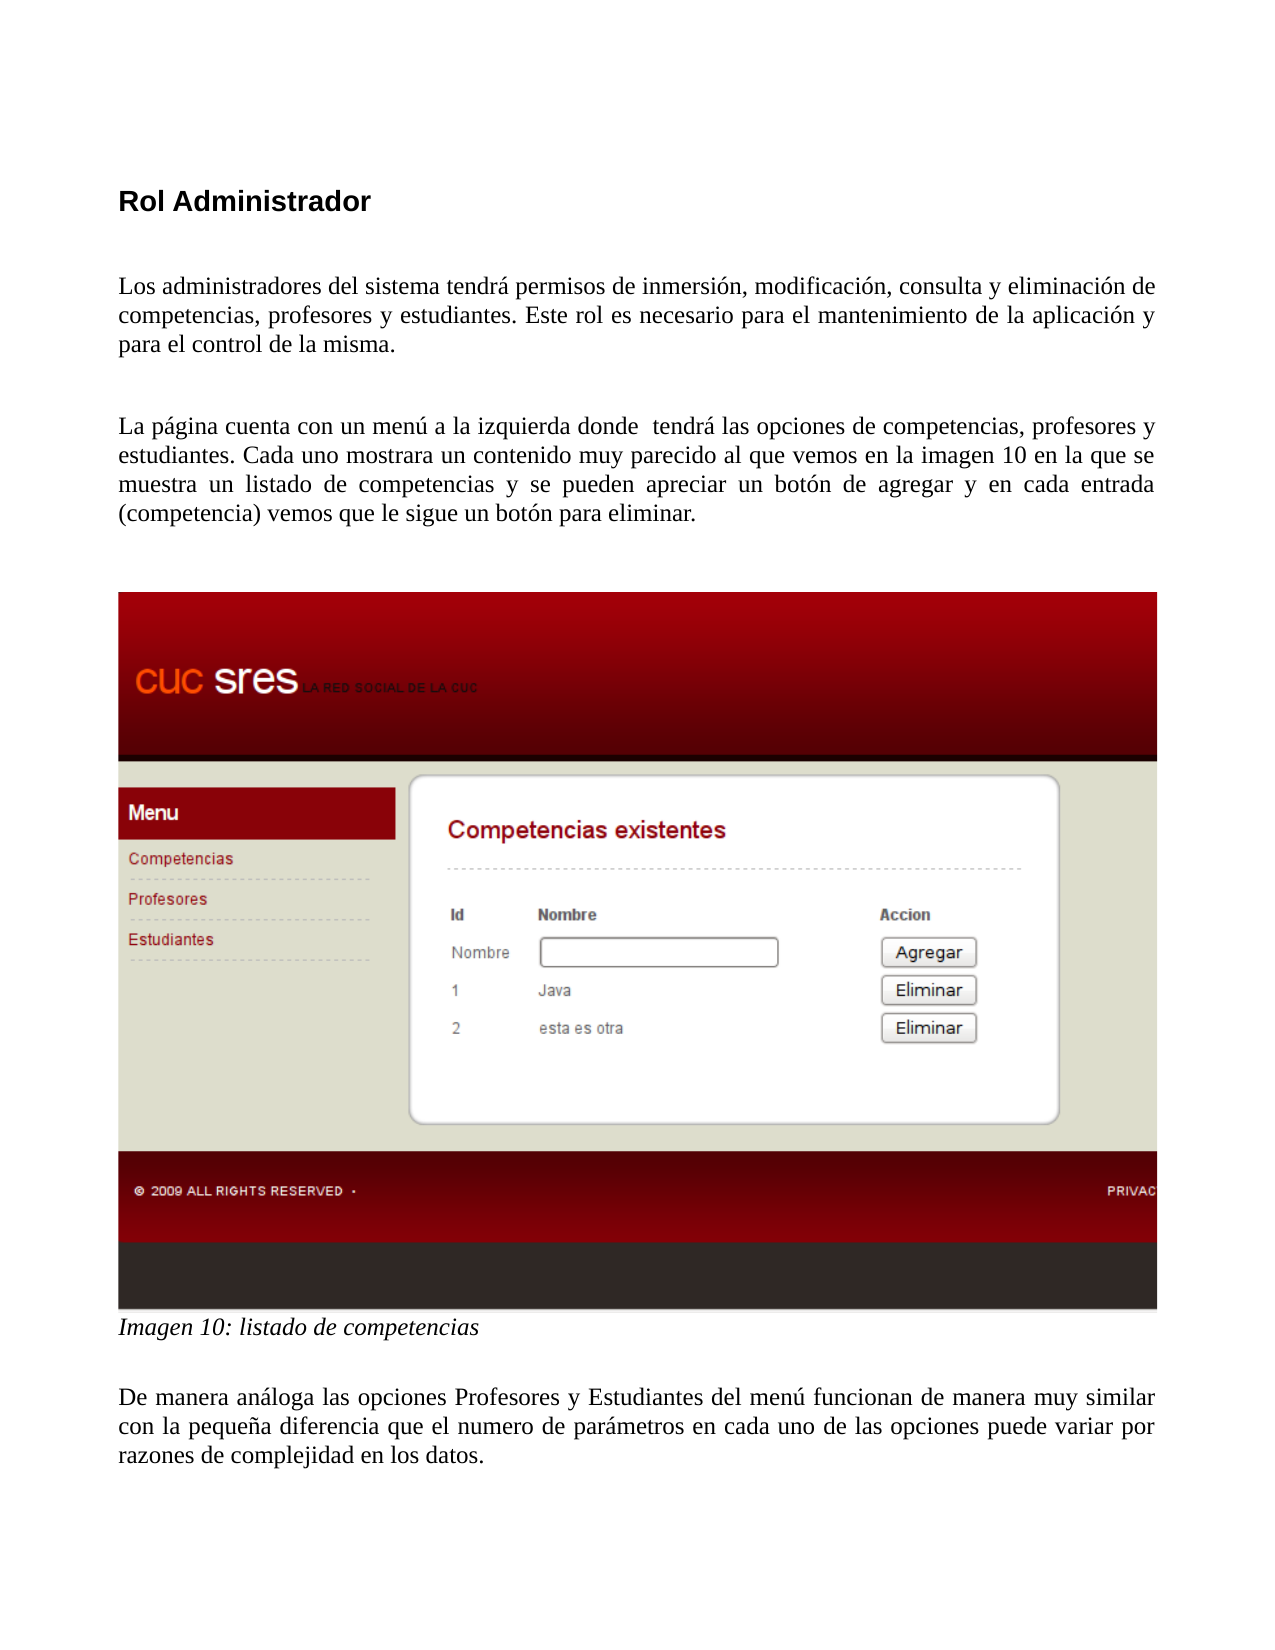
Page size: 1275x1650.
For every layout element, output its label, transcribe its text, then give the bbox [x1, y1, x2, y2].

text La página cuenta con un menú a la izquierda donde tendrá las opciones de competencias, profesores y estudiantes. Cada uno mostrara un contenido muy parecido al que vemos en la imagen 10 en la que se muestra un listado de competencias y se pueden apreciar un botón de agregar y en cada entrada (competencia) vemos que le sigue un botón para eliminar. [118, 411, 1157, 526]
text Imagen 10: listado de competencias [118, 1313, 1157, 1341]
subtitle Rol Administrador [118, 184, 1157, 218]
text Los administradores del sistema tendrá permisos de inmersión, modificación, consulta y eliminación de competencias, profesores y estudiantes. Este rol es necesario para el mantenimiento de la aplicación y para el control de la misma. [118, 271, 1157, 358]
text De manera análoga las opciones Profesores y Estudiantes del menú funcionan de manera muy similar con la pequeña diferencia que el numero de parámetros en cada uno de las opciones puede variar por razones de complejidad en los datos. [118, 1382, 1157, 1469]
picture [118, 592, 1158, 1313]
